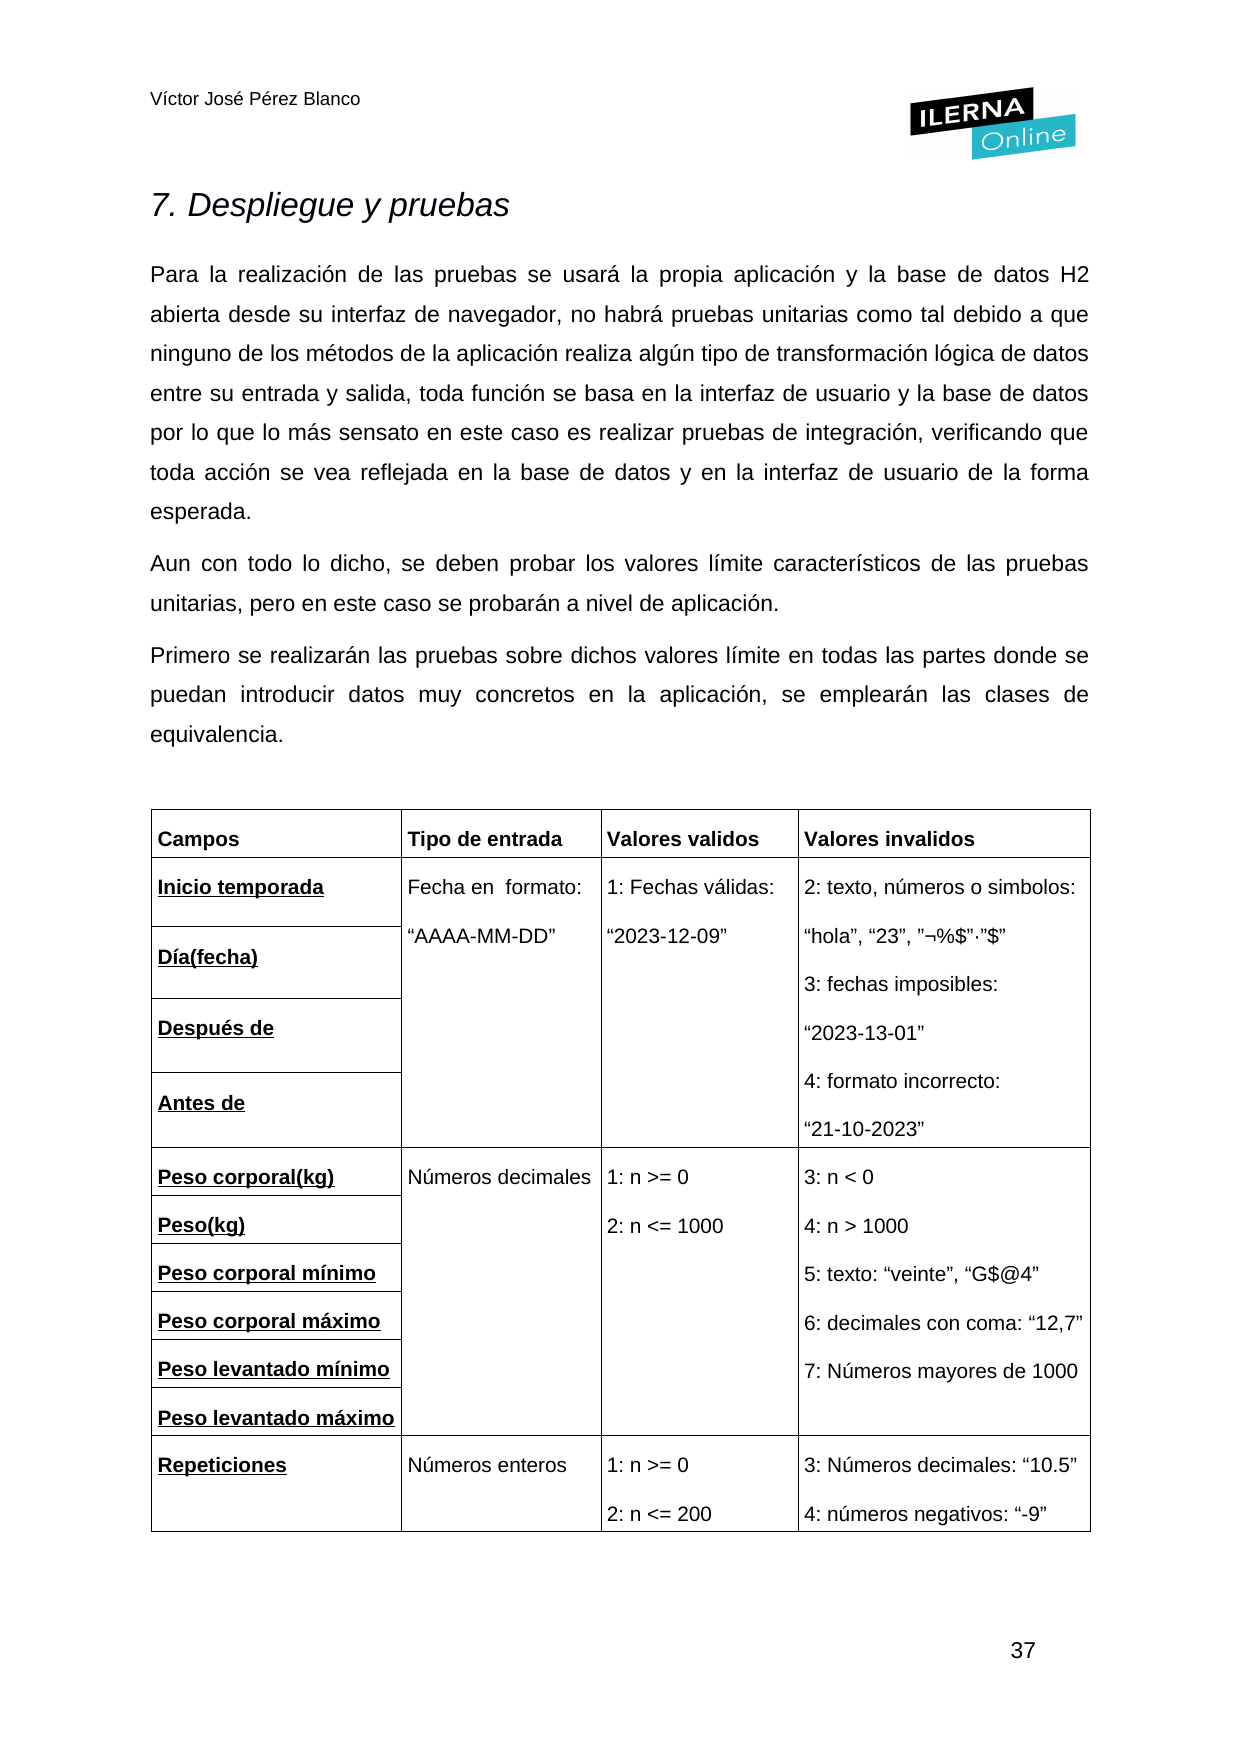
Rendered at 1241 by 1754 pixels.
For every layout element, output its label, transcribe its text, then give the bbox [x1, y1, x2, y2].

table_cell Peso corporal mínimo [152, 1244, 401, 1291]
table_cell 3: n < 0 4: n > 1000 5: texto: “veinte”, “G$@4” 6: decimales con coma: “12,7” 7: Números mayores de 1000 [799, 1148, 1090, 1435]
table_cell Peso(kg) [152, 1196, 401, 1243]
table_header Valores validos [602, 810, 798, 857]
table_cell 1: Fechas válidas: “2023-12-09” [602, 858, 798, 1147]
picture [905, 87, 1082, 160]
table_cell Fecha en formato: “AAAA-MM-DD” [402, 858, 601, 1147]
table_header Tipo de entrada [402, 810, 601, 857]
table_cell 2: texto, números o simbolos: “hola”, “23”, ”¬%$”·”$” 3: fechas imposibles: “2023-13-01” 4: formato incorrecto: “21-10-2023” [799, 858, 1090, 1147]
subtitle Despliegue y pruebas [150, 184, 1090, 223]
table_cell Día(fecha) [152, 927, 401, 997]
table_cell Números enteros [402, 1436, 601, 1531]
table_cell 1: n >= 0 2: n <= 1000 [602, 1148, 798, 1435]
table_cell Repeticiones [152, 1436, 401, 1531]
table_cell Antes de [152, 1073, 401, 1147]
table_cell Inicio temporada [152, 858, 401, 926]
table_header Campos [152, 810, 401, 857]
table_cell Peso levantado mínimo [152, 1340, 401, 1387]
table_cell 1: n >= 0 2: n <= 200 [602, 1436, 798, 1531]
text Para la realización de las pruebas se usará la propia aplicación y la base de datos H2 abierta desde su interfaz de navegador, no habrá pruebas unitarias como tal debido a que ninguno de los métodos de la aplicación realiza algún tipo de transformación lógica de datos entre su entrada y salida, toda función se basa en la interfaz de usuario y la base de datos por lo que lo más sensato en este caso es realizar pruebas de integración, verificando que toda acción se vea reflejada en la base de datos y en la interfaz de usuario de la forma esperada. [150, 261, 1090, 525]
table_cell Peso corporal máximo [152, 1292, 401, 1339]
text Primero se realizarán las pruebas sobre dichos valores límite en todas las partes donde se puedan introducir datos muy concretos en la aplicación, se emplearán las clases de equivalencia. [150, 642, 1090, 747]
text Aun con todo lo dicho, se deben probar los valores límite característicos de las pruebas unitarias, pero en este caso se probarán a nivel de aplicación. [150, 550, 1090, 616]
table_cell Peso levantado máximo [152, 1388, 401, 1435]
table_cell Números decimales [402, 1148, 601, 1435]
table_cell Después de [152, 999, 401, 1072]
table_cell Peso corporal(kg) [152, 1148, 401, 1195]
table_cell 3: Números decimales: “10.5” 4: números negativos: “-9” [799, 1436, 1090, 1531]
table_header Valores invalidos [799, 810, 1090, 857]
